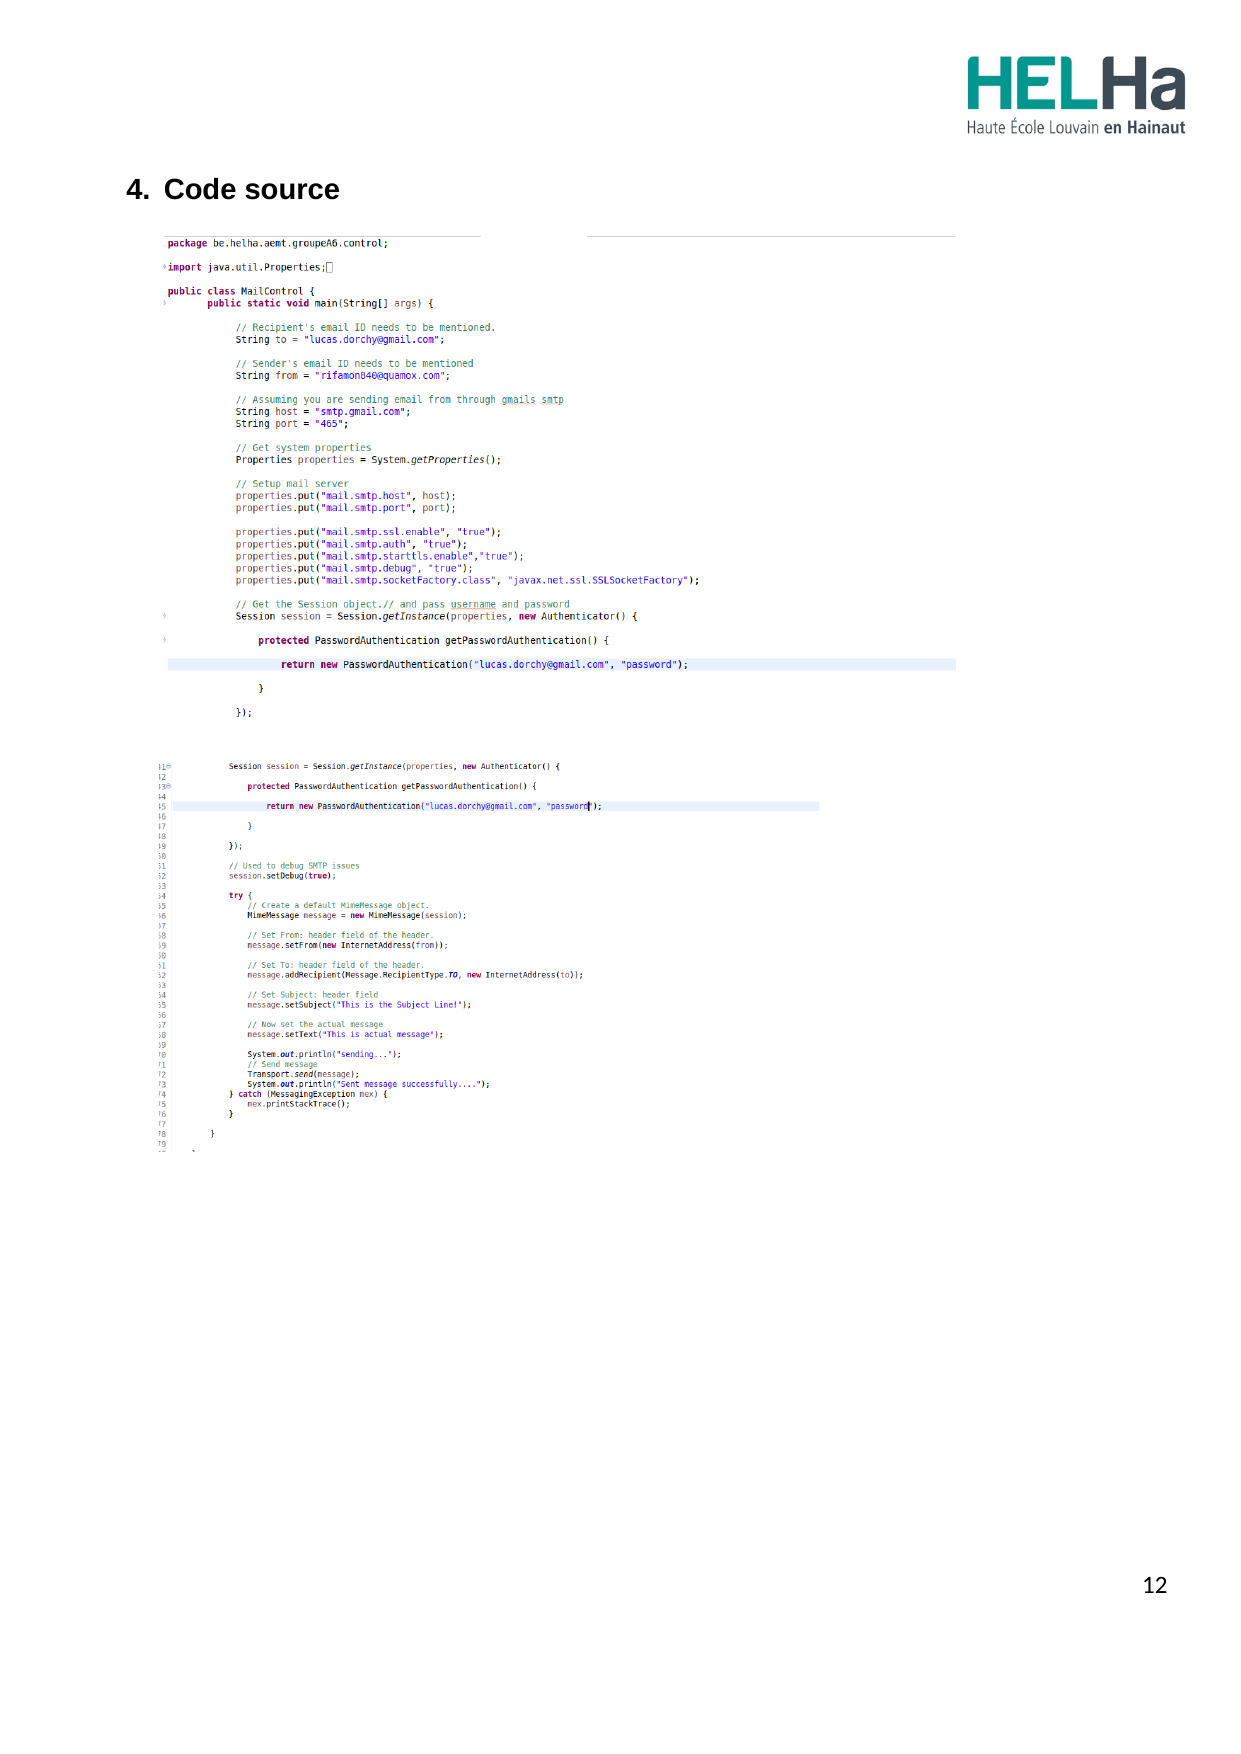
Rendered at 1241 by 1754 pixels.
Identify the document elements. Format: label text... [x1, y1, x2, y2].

subtitle Code source [126, 172, 1167, 205]
